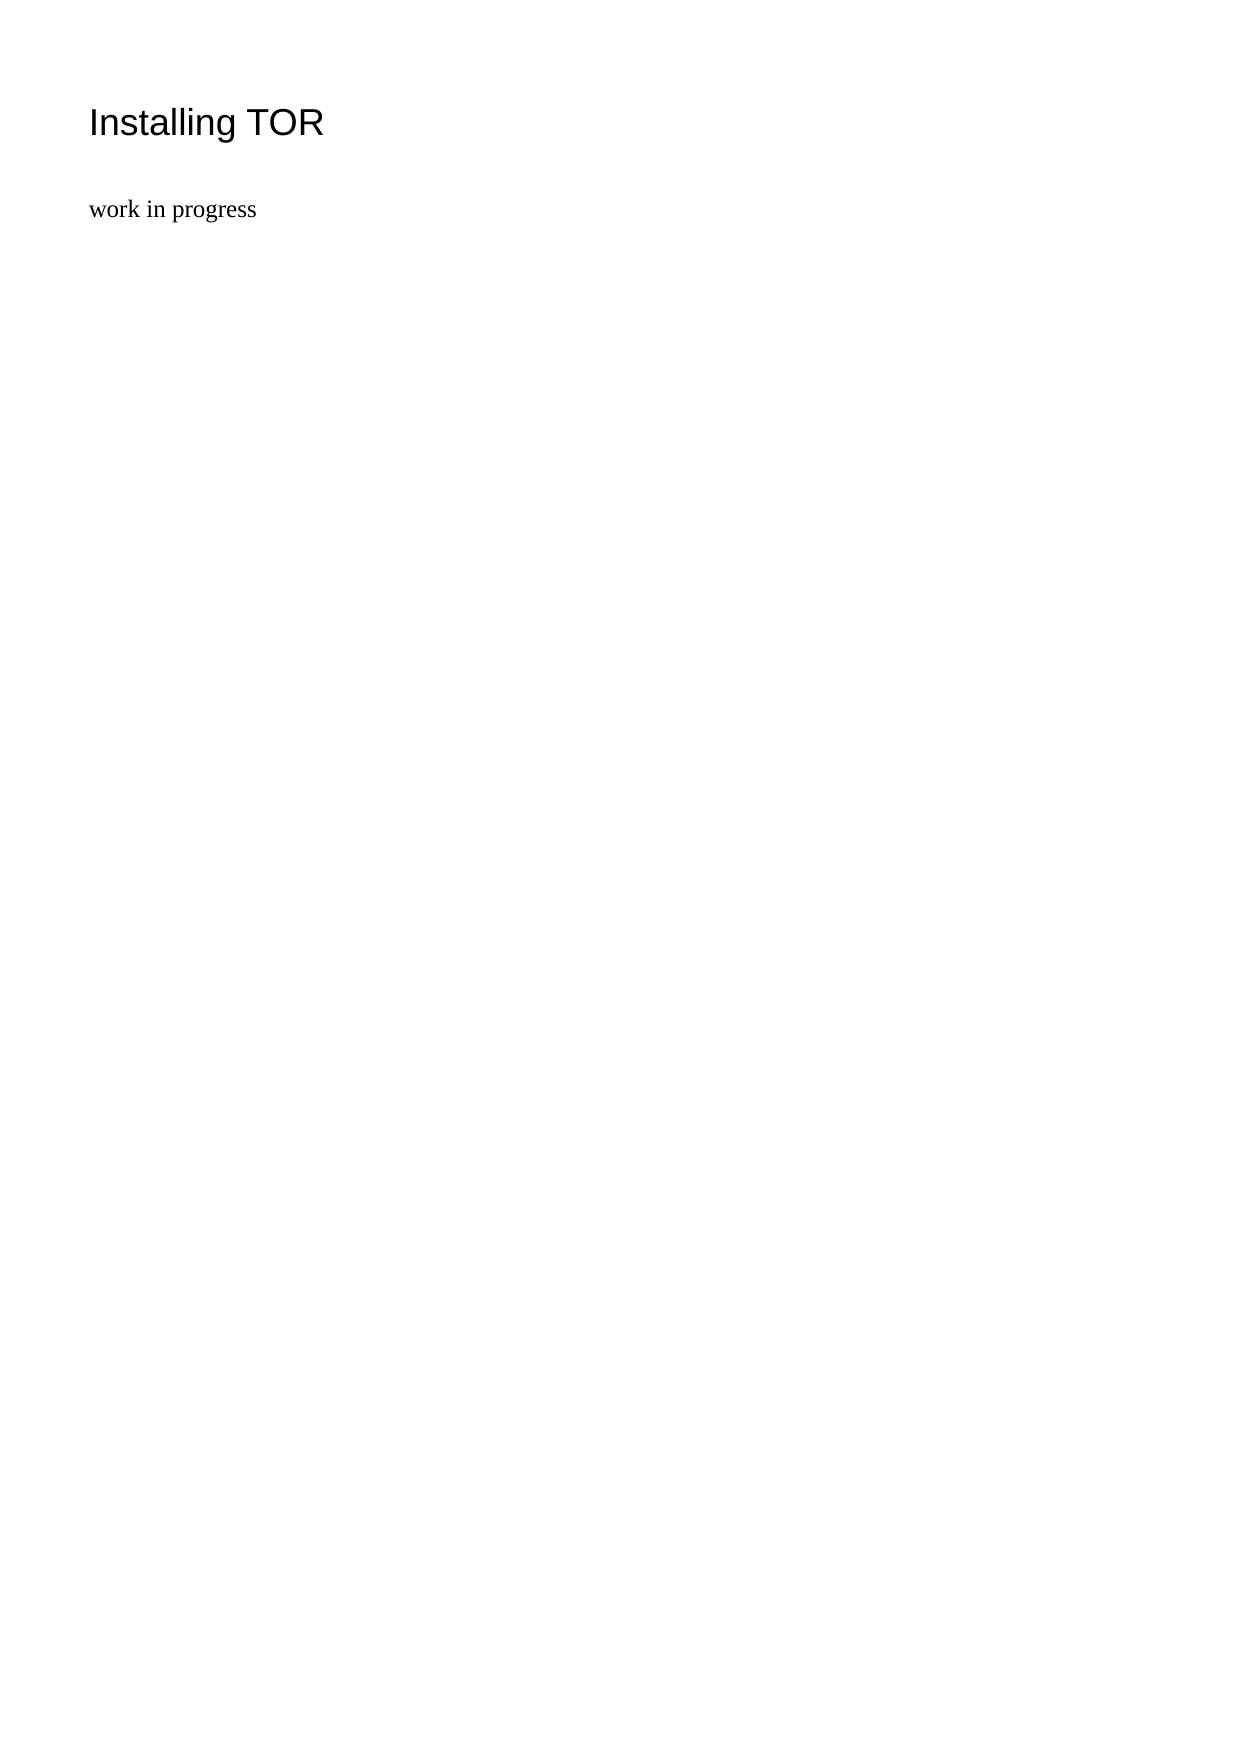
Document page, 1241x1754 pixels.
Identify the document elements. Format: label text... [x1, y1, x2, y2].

subtitle Installing TOR [88, 100, 1152, 143]
text work in progress [88, 194, 1152, 223]
